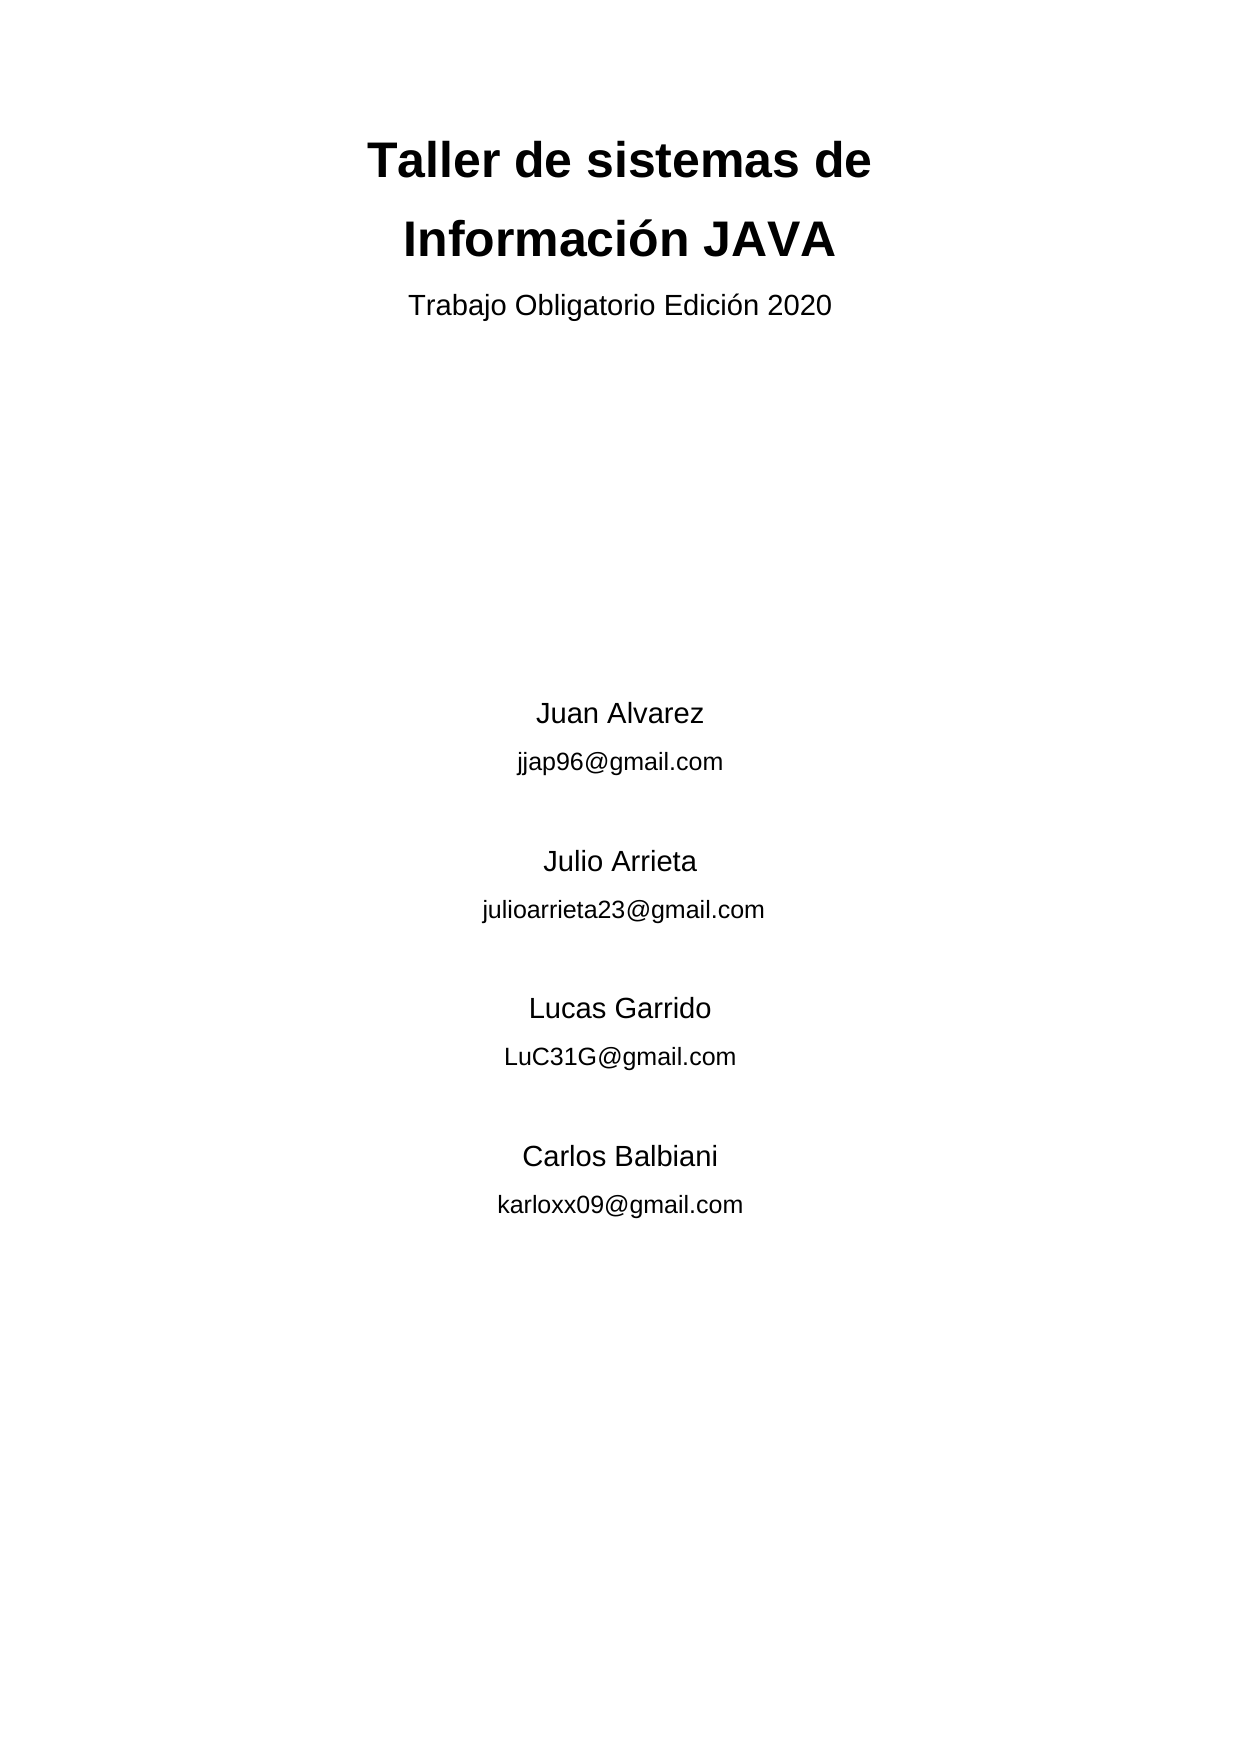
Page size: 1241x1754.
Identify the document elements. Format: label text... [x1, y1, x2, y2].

text Taller de sistemas de [118, 131, 1122, 188]
text Información JAVA [118, 209, 1122, 267]
text jjap96@gmail.com [118, 747, 1122, 776]
text Carlos Balbiani [118, 1139, 1122, 1172]
text LuC31G@gmail.com [118, 1042, 1122, 1071]
text Trabajo Obligatorio Edición 2020 [118, 288, 1122, 321]
text julioarrieta23@gmail.com [118, 894, 1122, 923]
text Lucas Garrido [118, 991, 1122, 1025]
text Juan Alvarez [118, 696, 1122, 729]
text Julio Arrieta [118, 843, 1122, 877]
text karloxx09@gmail.com [118, 1190, 1122, 1218]
